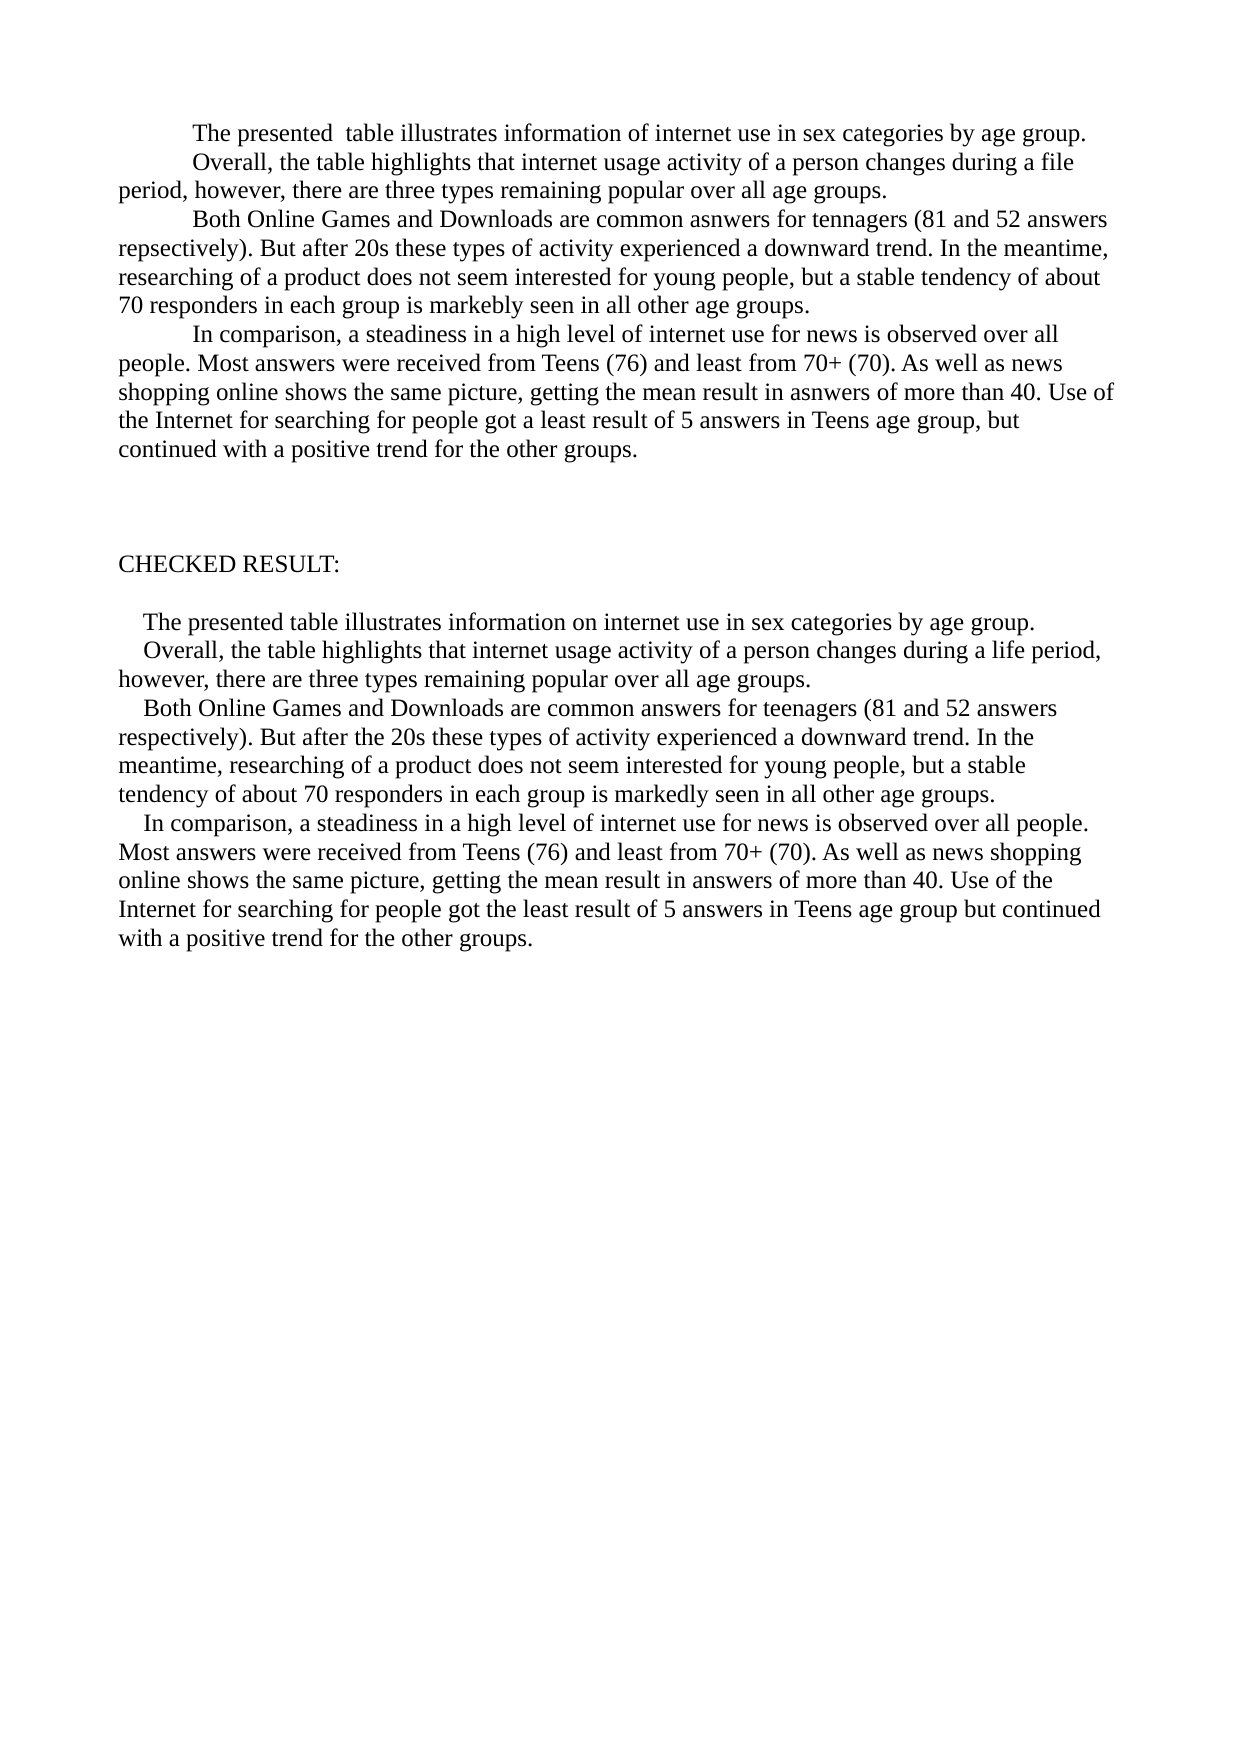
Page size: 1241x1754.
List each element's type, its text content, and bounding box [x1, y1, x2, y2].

text In comparison, a steadiness in a high level of internet use for news is observed over all people. Most answers were received from Teens (76) and least from 70+ (70). As well as news shopping online shows the same picture, getting the mean result in asnwers of more than 40. Use of the Internet for searching for people got a least result of 5 answers in Teens age group, but continued with a positive trend for the other groups. [118, 319, 1122, 463]
text Overall, the table highlights that internet usage activity of a person changes during a life period, however, there are three types remaining popular over all age groups. [118, 636, 1122, 693]
text Both Online Games and Downloads are common asnwers for tennagers (81 and 52 answers repsectively). But after 20s these types of activity experienced a downward trend. In the meantime, researching of a product does not seem interested for young people, but a stable tendency of about 70 responders in each group is markebly seen in all other age groups. [118, 204, 1122, 319]
text Overall, the table highlights that internet usage activity of a person changes during a file period, however, there are three types remaining popular over all age groups. [118, 147, 1122, 204]
text The presented table illustrates information of internet use in sex categories by age group. [118, 118, 1122, 147]
text Both Online Games and Downloads are common answers for teenagers (81 and 52 answers respectively). But after the 20s these types of activity experienced a downward trend. In the meantime, researching of a product does not seem interested for young people, but a stable tendency of about 70 responders in each group is markedly seen in all other age groups. [118, 693, 1122, 808]
text CHECKED RESULT: [118, 549, 1122, 578]
text In comparison, a steadiness in a high level of internet use for news is observed over all people. Most answers were received from Teens (76) and least from 70+ (70). As well as news shopping online shows the same picture, getting the mean result in answers of more than 40. Use of the Internet for searching for people got the least result of 5 answers in Teens age group but continued with a positive trend for the other groups. [118, 808, 1122, 952]
text The presented table illustrates information on internet use in sex categories by age group. [118, 607, 1122, 636]
